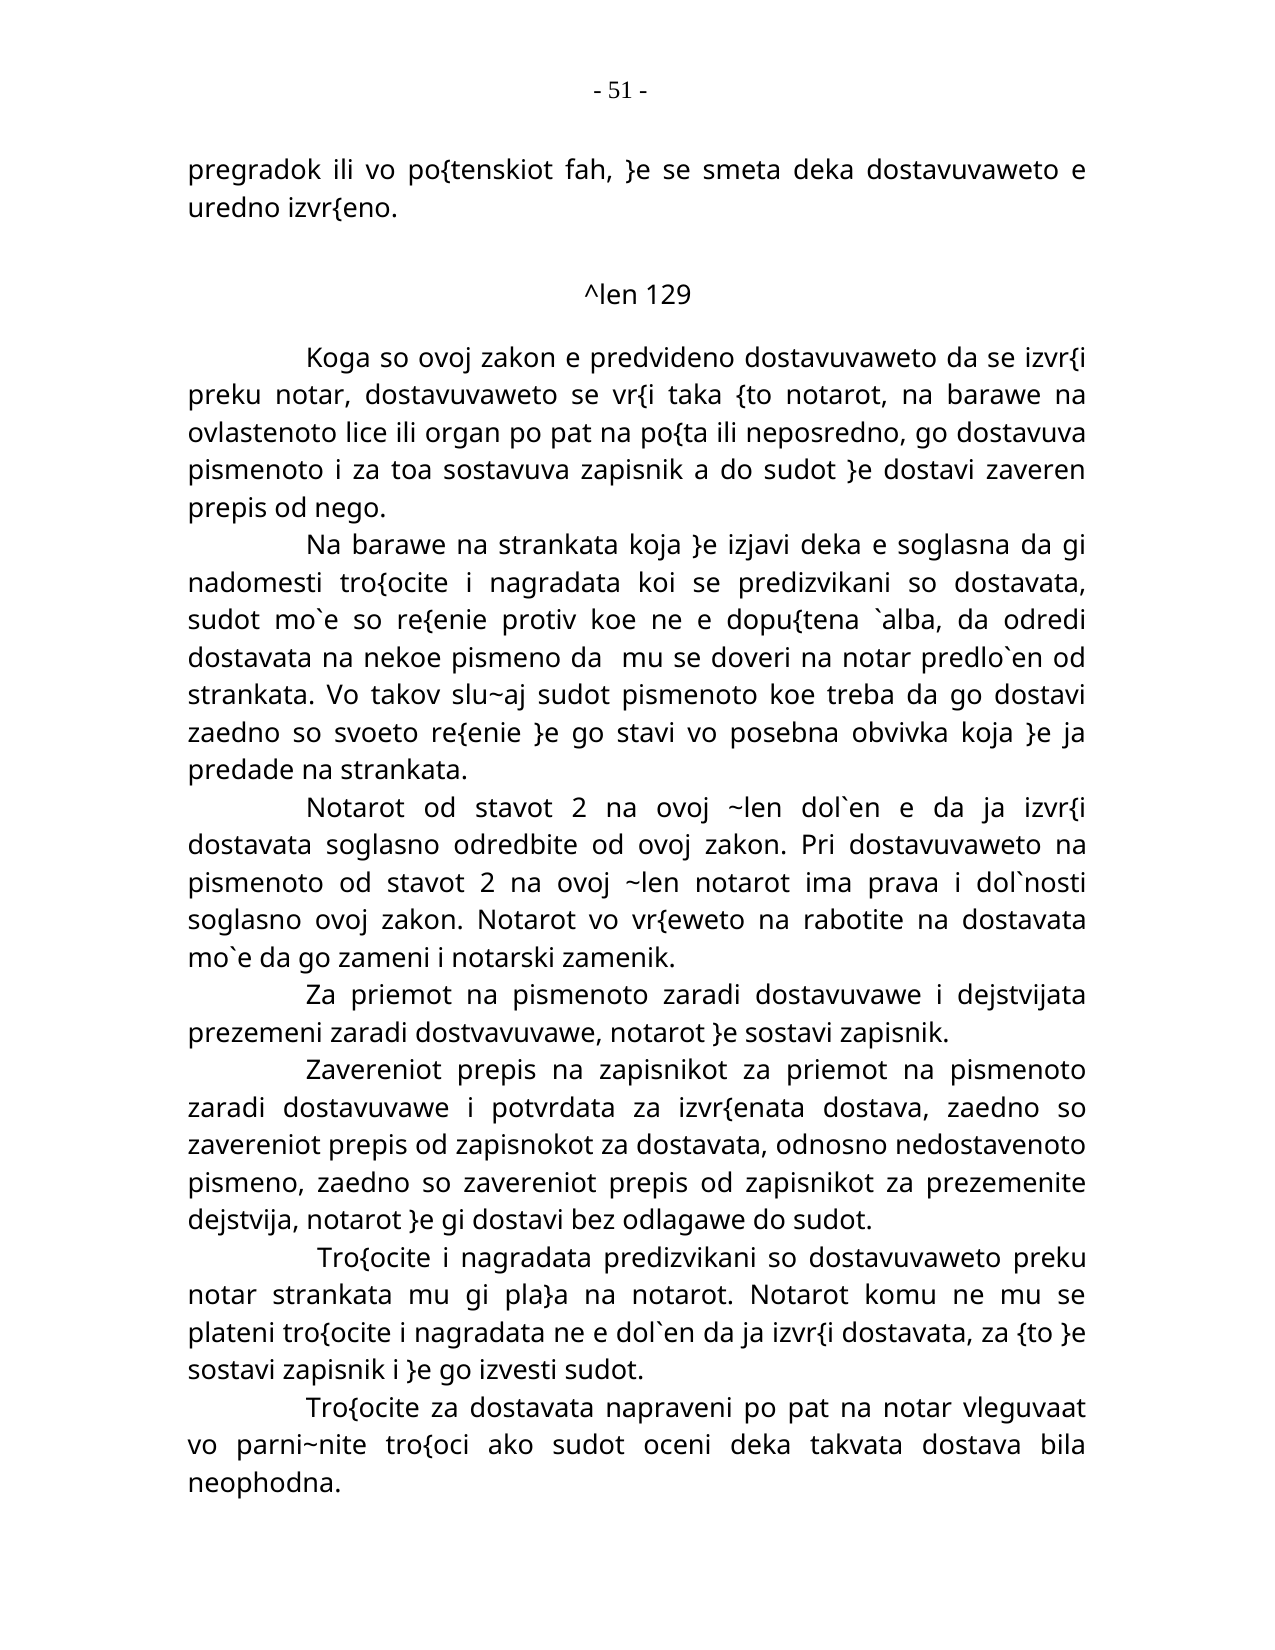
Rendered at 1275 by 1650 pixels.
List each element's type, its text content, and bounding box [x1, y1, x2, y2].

text Tro{ocite za dostavata napraveni po pat na notar vleguvaat vo parni~nite tro{oci ako sudot oceni deka takvata dostava bila neophodna. [187, 1387, 1087, 1500]
text Tro{ocite i nagradata predizvikani so dostavuvaweto preku notar strankata mu gi pla}a na notarot. Notarot komu ne mu se plateni tro{ocite i nagradata ne e dol`en da ja izvr{i dostavata, za {to }e sostavi zapisnik i }e go izvesti sudot. [187, 1237, 1087, 1387]
text ^len 129 [187, 275, 1087, 312]
text Zavereniot prepis na zapisnikot za priemot na pismenoto zaradi dostavuvawe i potvrdata za izvr{enata dostava, zaedno so zavereniot prepis od zapisnokot za dostavata, odnosno nedostavenoto pismeno, zaedno so zavereniot prepis od zapisnikot za prezemenite dejstvija, notarot }e gi dostavi bez odlagawe do sudot. [187, 1050, 1087, 1237]
text pregradok ili vo po{tenskiot fah, }e se smeta deka dostavuvaweto e uredno izvr{eno. [187, 150, 1087, 225]
text Koga so ovoj zakon e predvideno dostavuvaweto da se izvr{i preku notar, dostavuvaweto se vr{i taka {to notarot, na barawe na ovlastenoto lice ili organ po pat na po{ta ili neposredno, go dostavuva pismenoto i za toa sostavuva zapisnik a do sudot }e dostavi zaveren prepis od nego. [187, 337, 1087, 525]
text Notarot od stavot 2 na ovoj ~len dol`en e da ja izvr{i dostavata soglasno odredbite od ovoj zakon. Pri dostavuvaweto na pismenoto od stavot 2 na ovoj ~len notarot ima prava i dol`nosti soglasno ovoj zakon. Notarot vo vr{eweto na rabotite na dostavata mo`e da go zameni i notarski zamenik. [187, 787, 1087, 975]
text Na barawe na strankata koja }e izjavi deka e soglasna da gi nadomesti tro{ocite i nagradata koi se predizvikani so dostavata, sudot mo`e so re{enie protiv koe ne e dopu{tena `alba, da odredi dostavata na nekoe pismeno da mu se doveri na notar predlo`en od strankata. Vo takov slu~aj sudot pismenoto koe treba da go dostavi zaedno so svoeto re{enie }e go stavi vo posebna obvivka koja }e ja predade na strankata. [187, 525, 1087, 787]
text Za priemot na pismenoto zaradi dostavuvawe i dejstvijata prezemeni zaradi dostvavuvawe, notarot }e sostavi zapisnik. [187, 975, 1087, 1050]
